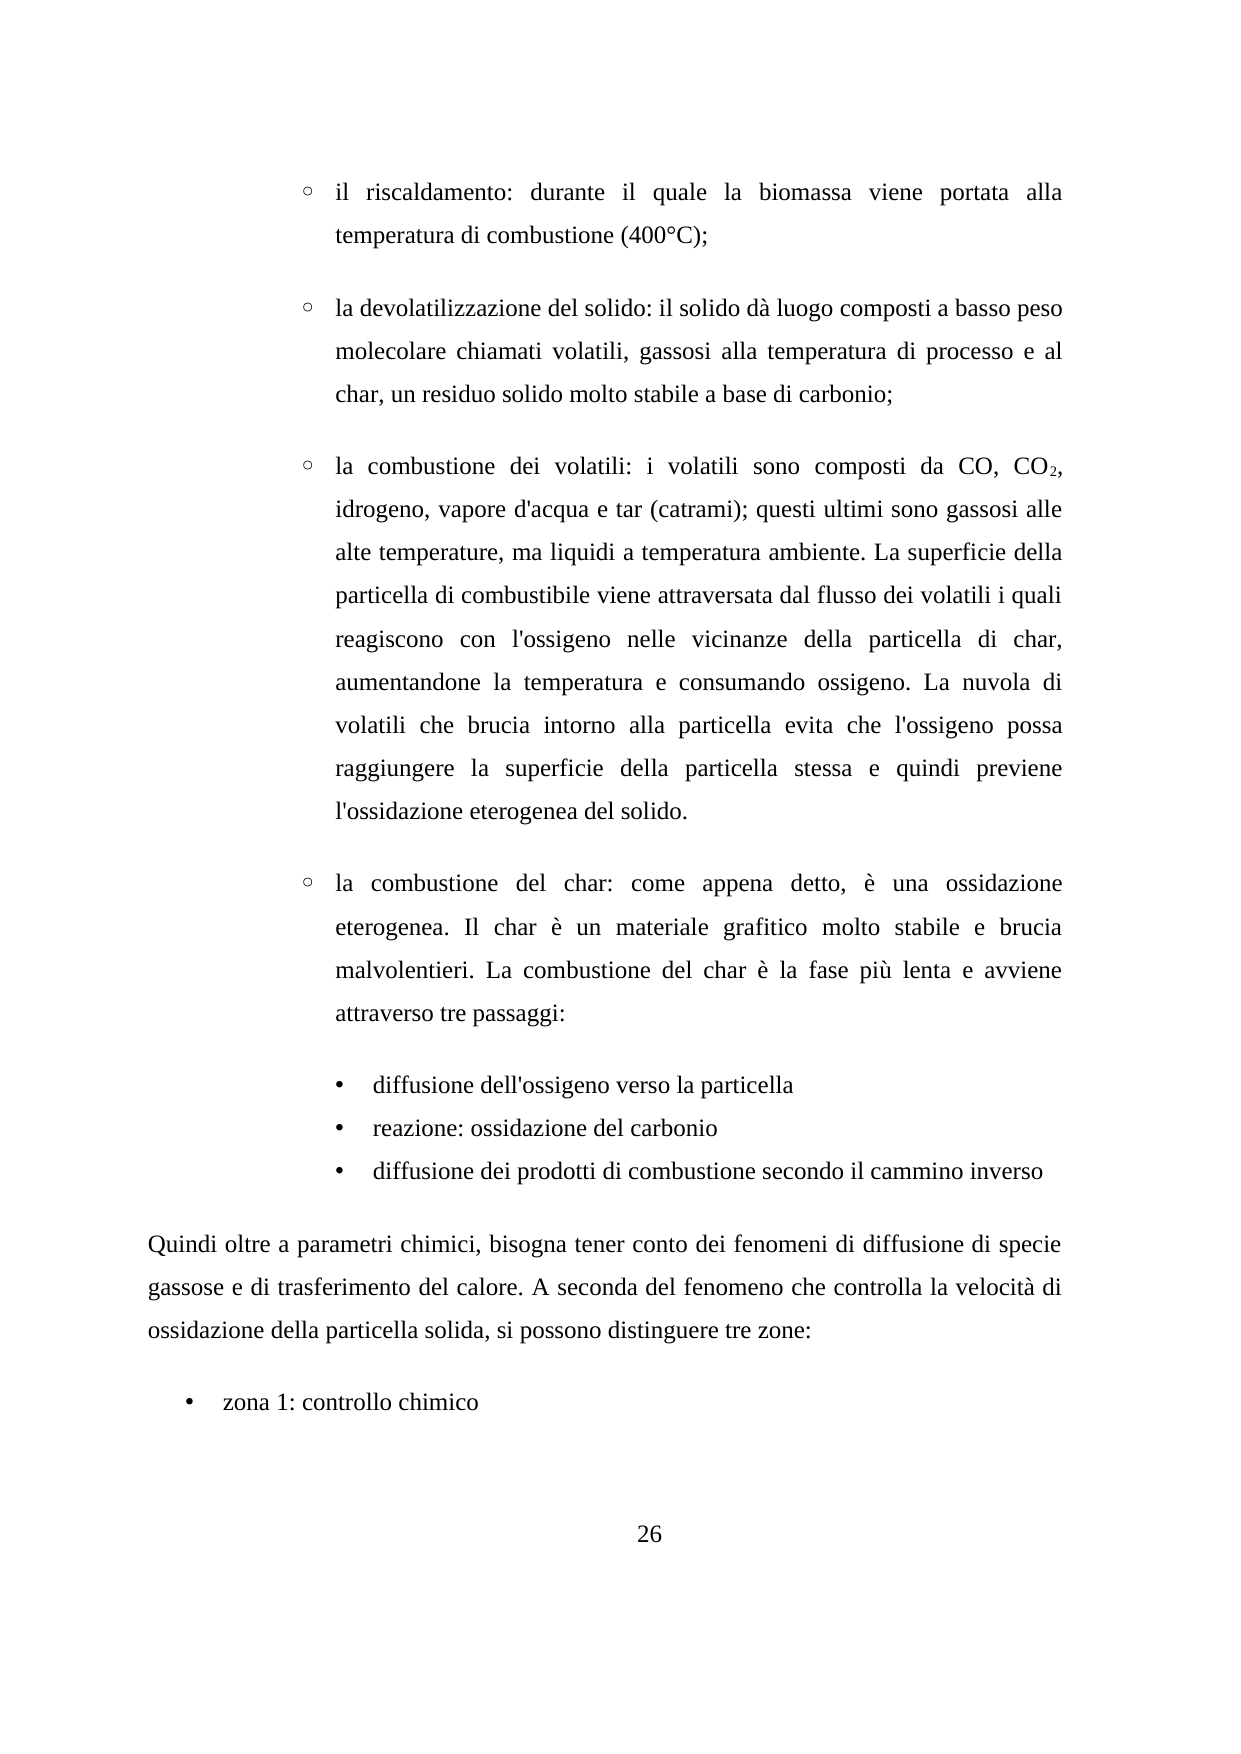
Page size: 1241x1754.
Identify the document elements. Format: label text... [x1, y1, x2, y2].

list reazione: ossidazione del carbonio [335, 1113, 1063, 1142]
list la combustione del char: come appena detto, è una ossidazione eterogenea. Il char è un materiale grafitico molto stabile e brucia malvolentieri. La combustione del char è la fase più lenta e avviene attraverso tre passaggi: [298, 868, 1063, 1027]
list diffusione dell'ossigeno verso la particella [335, 1070, 1063, 1099]
list la devolatilizzazione del solido: il solido dà luogo composti a basso peso molecolare chiamati volatili, gassosi alla temperatura di processo e al char, un residuo solido molto stabile a base di carbonio; [298, 293, 1063, 408]
list diffusione dei prodotti di combustione secondo il cammino inverso [335, 1156, 1063, 1185]
list zona 1: controllo chimico [185, 1387, 1063, 1416]
list la combustione dei volatili: i volatili sono composti da CO, CO2, idrogeno, vapore d'acqua e tar (catrami); questi ultimi sono gassosi alle alte temperature, ma liquidi a temperatura ambiente. La superficie della particella di combustibile viene attraversata dal flusso dei volatili i quali reagiscono con l'ossigeno nelle vicinanze della particella di char, aumentandone la temperatura e consumando ossigeno. La nuvola di volatili che brucia intorno alla particella evita che l'ossigeno possa raggiungere la superficie della particella stessa e quindi previene l'ossidazione eterogenea del solido. [298, 451, 1063, 825]
list il riscaldamento: durante il quale la biomassa viene portata alla temperatura di combustione (400°C); [298, 177, 1063, 249]
text Quindi oltre a parametri chimici, bisogna tener conto dei fenomeni di diffusione di specie gassose e di trasferimento del calore. A seconda del fenomeno che controlla la velocità di ossidazione della particella solida, si possono distinguere tre zone: [148, 1229, 1063, 1344]
